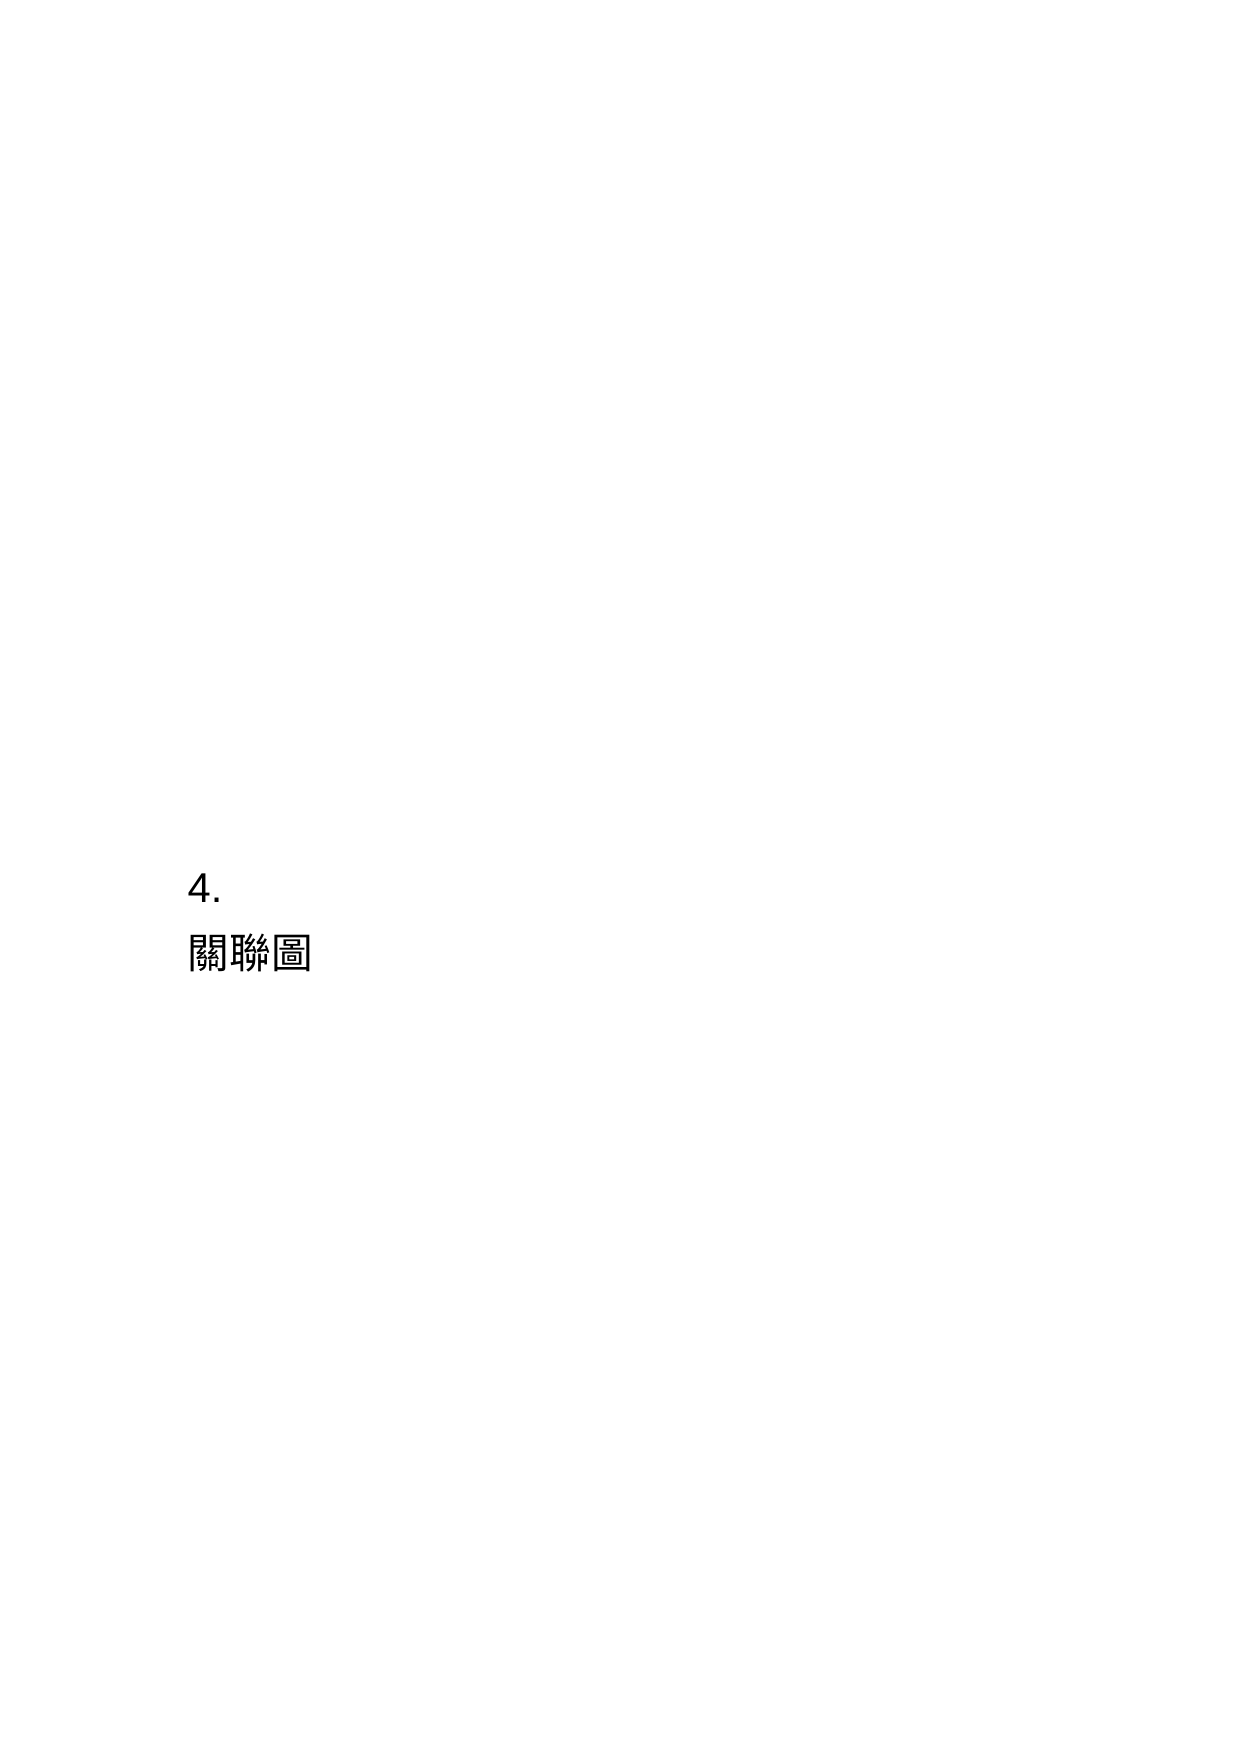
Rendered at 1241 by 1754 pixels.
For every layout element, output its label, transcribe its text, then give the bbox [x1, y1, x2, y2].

text 4. [187, 846, 1053, 908]
text 關聯圖 [187, 908, 1053, 971]
